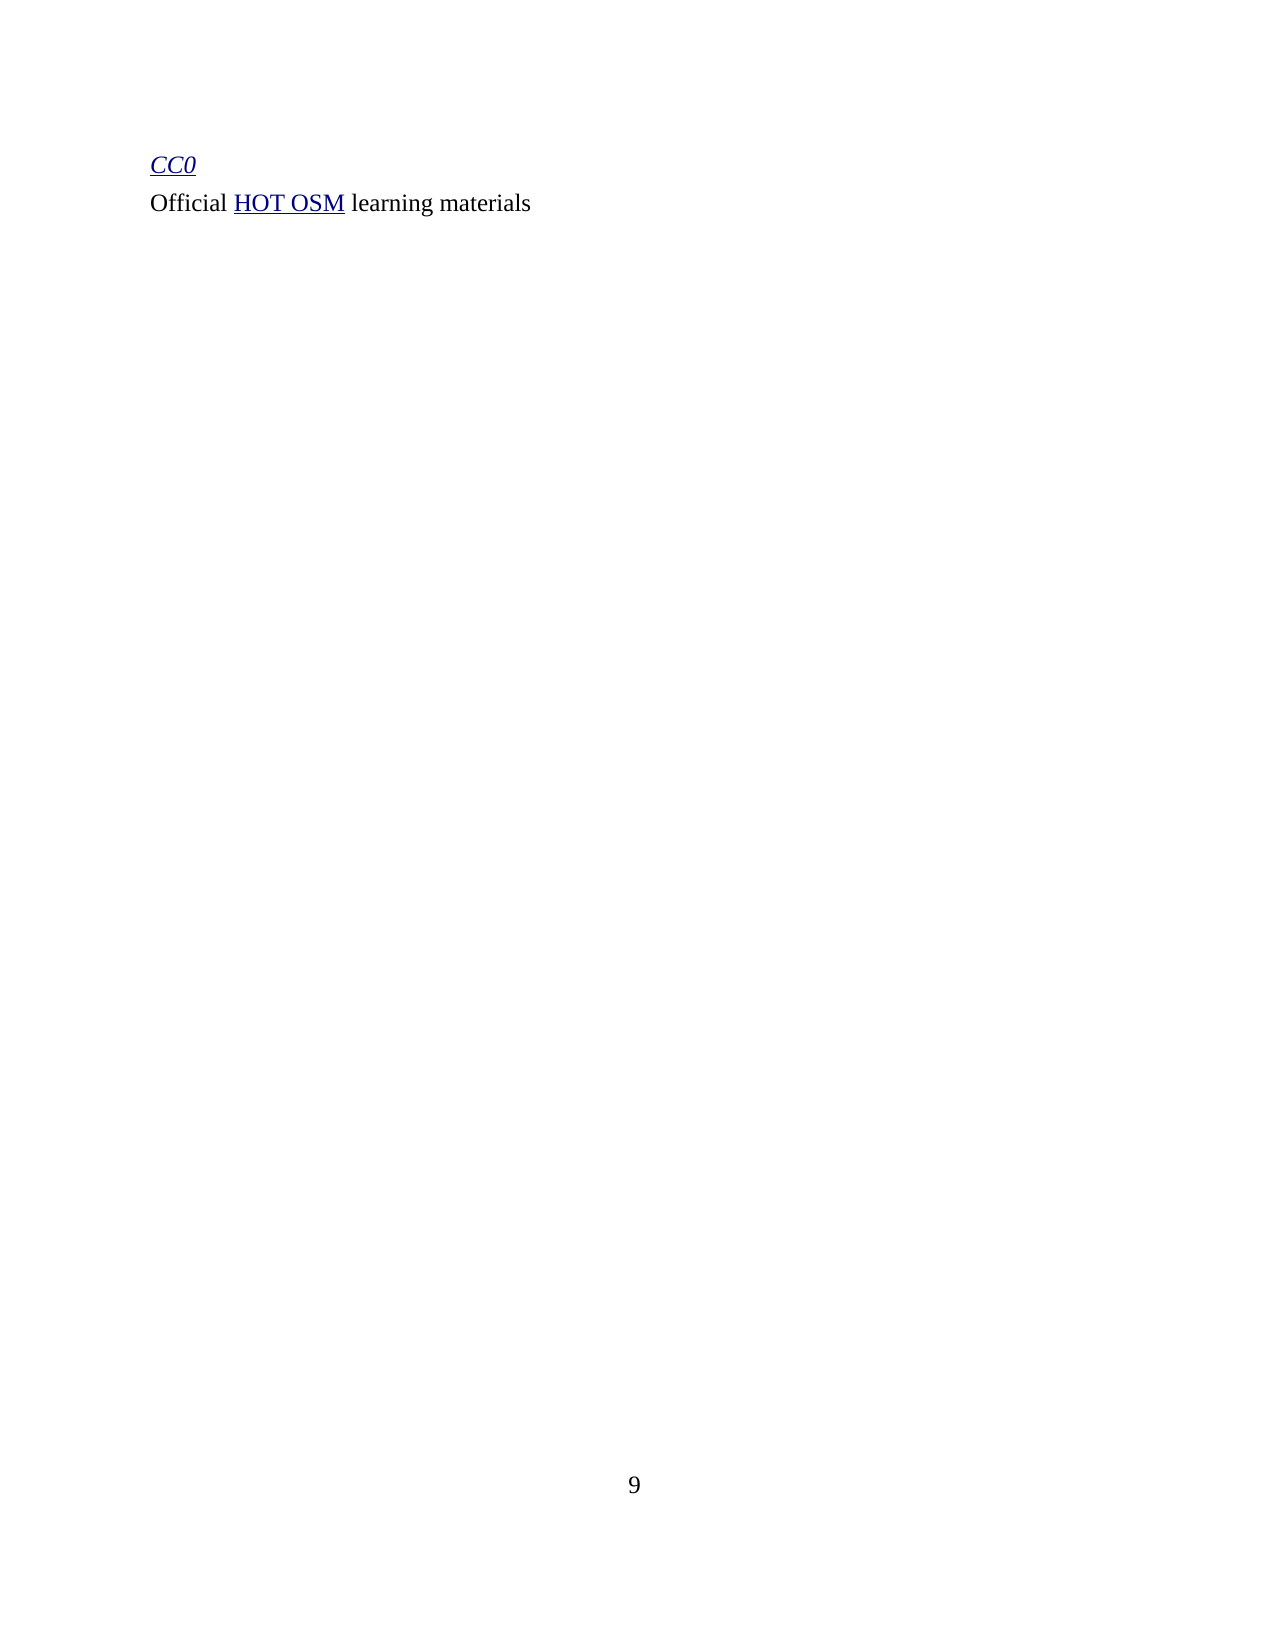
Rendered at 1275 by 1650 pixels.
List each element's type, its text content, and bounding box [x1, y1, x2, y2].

text Official HOT OSM learning materials [150, 188, 1125, 216]
text CC0 [150, 150, 1125, 179]
